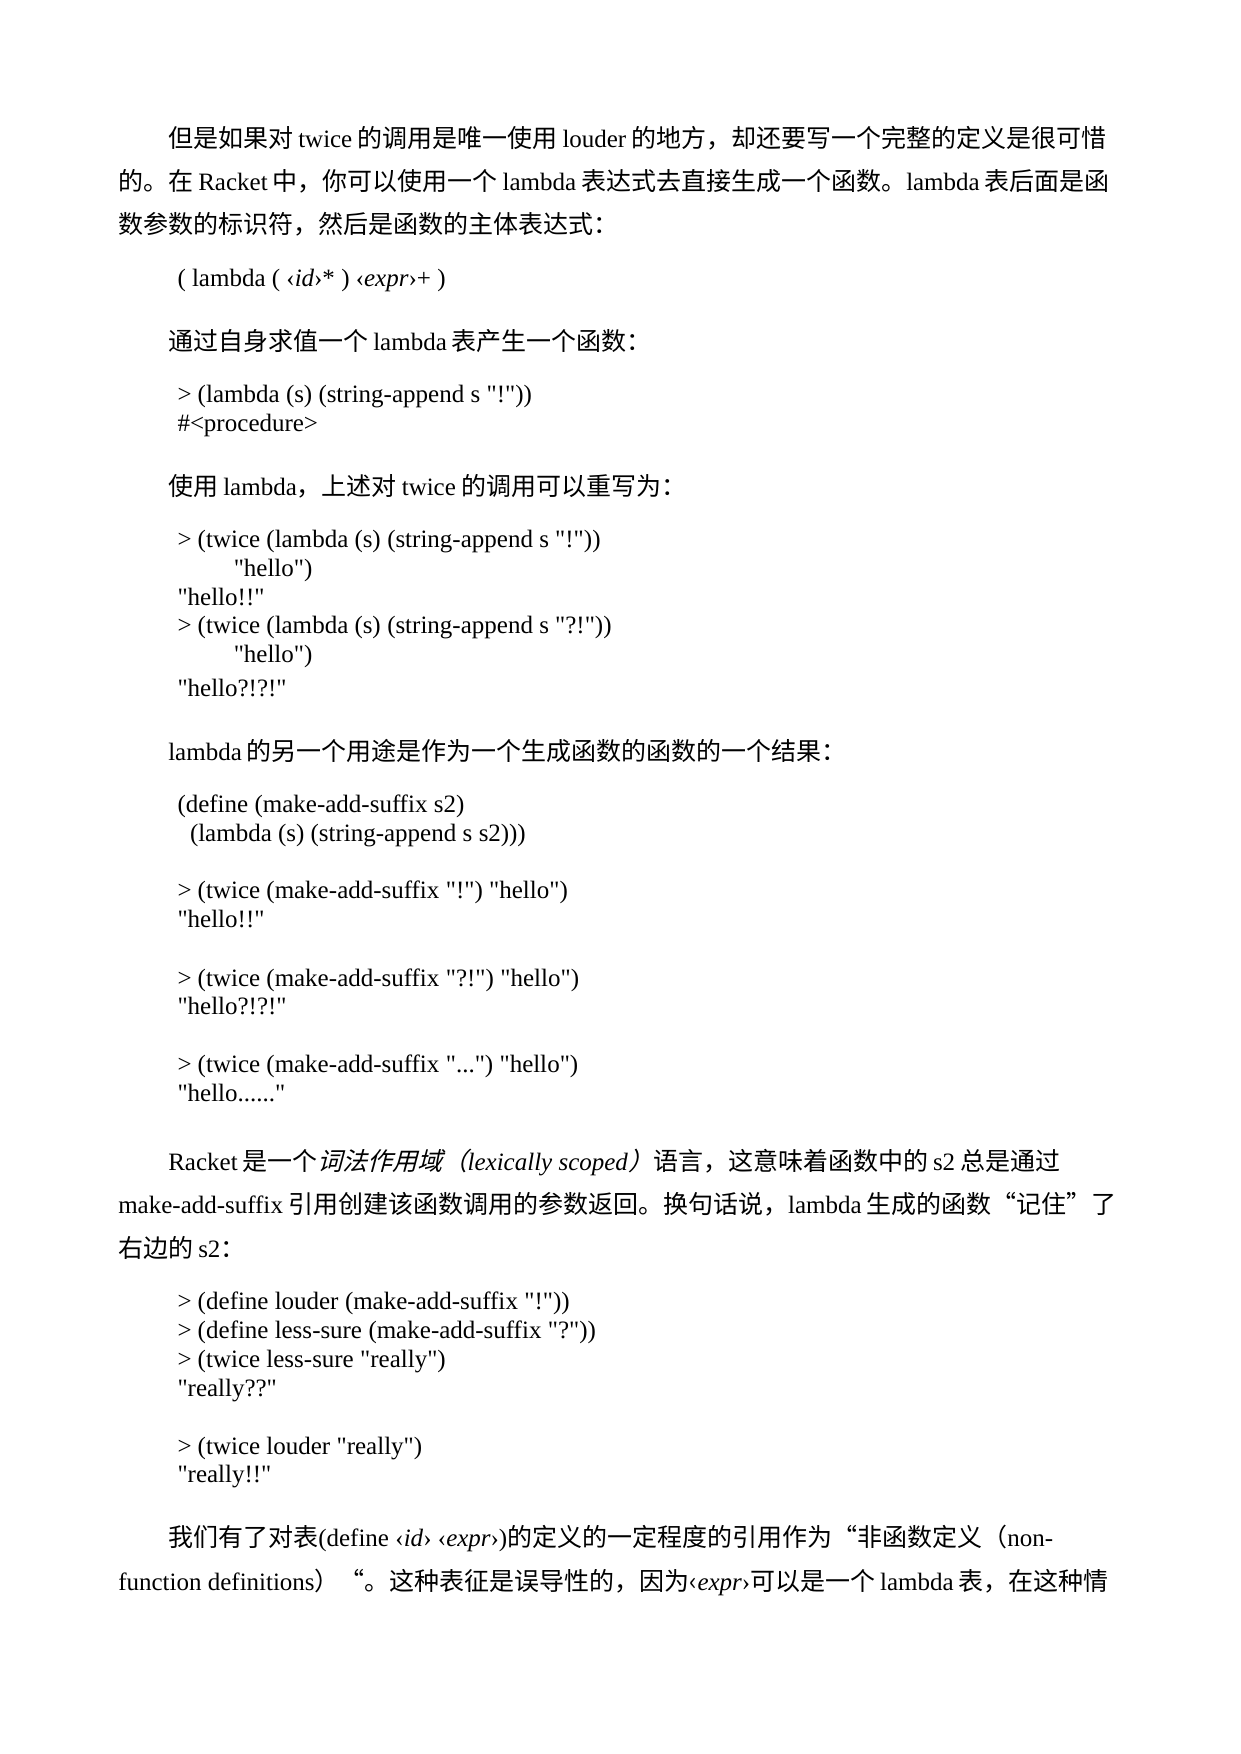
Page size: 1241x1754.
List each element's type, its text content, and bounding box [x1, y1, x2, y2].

table_cell "hello!!" [177, 582, 618, 668]
table_header [603, 524, 618, 582]
table_cell > (twice (make-add-suffix "...") "hello") [177, 1050, 583, 1078]
table_header > (lambda (s) (string-append s "!")) [177, 379, 535, 408]
text 我们有了对表(define ‹id› ‹expr›)的定义的一定程度的引用作为“非函数定义（non-function definitions）“。这种表征是误导性的，因为‹expr›可以是一个lambda表，在这种情 [118, 1518, 1122, 1597]
text ( lambda ( ‹id›* ) ‹expr›+ ) [177, 263, 1063, 292]
table_header [572, 789, 586, 847]
table_cell > (define less-sure (make-add-suffix "?")) [177, 1315, 600, 1344]
table_cell [177, 847, 586, 1137]
table_cell "hello?!?!" [177, 991, 583, 1049]
table_cell > (twice less-sure "really") [177, 1344, 600, 1373]
table_header > (twice (make-add-suffix "!") "hello") [177, 876, 583, 904]
table_cell "hello?!?!" [177, 673, 618, 731]
table_header > (twice (lambda (s) (string-append s "?!")) [177, 611, 614, 639]
table_cell "hello") [177, 639, 614, 668]
text 通过自身求值一个lambda表产生一个函数： [118, 321, 1122, 357]
table_cell (lambda (s) (string-append s s2))) [177, 818, 572, 847]
table_cell [177, 1137, 586, 1141]
table_cell "hello!!" [177, 904, 583, 963]
table_header > (twice (lambda (s) (string-append s "!")) [177, 524, 603, 553]
table_cell [177, 668, 618, 673]
table_cell "really!!" [177, 1460, 600, 1518]
table_cell #<procedure> [177, 408, 535, 466]
table_header > (define louder (make-add-suffix "!")) [177, 1286, 600, 1315]
table_cell "hello") [177, 553, 603, 582]
table_header (define (make-add-suffix s2) [177, 789, 572, 818]
text 使用lambda，上述对twice的调用可以重写为： [118, 466, 1122, 502]
text lambda的另一个用途是作为一个生成函数的函数的一个结果： [118, 731, 1122, 767]
table_cell "hello......" [177, 1078, 583, 1137]
table_cell > (twice (make-add-suffix "?!") "hello") [177, 963, 583, 991]
text 但是如果对twice的调用是唯一使用louder的地方，却还要写一个完整的定义是很可惜的。在Racket中，你可以使用一个lambda表达式去直接生成一个函数。lambda表后面是函数参数的标识符，然后是函数的主体表达式： [118, 118, 1122, 241]
table_cell > (twice louder "really") [177, 1431, 600, 1459]
table_cell "really??" [177, 1373, 600, 1431]
text Racket是一个词法作用域（lexically scoped）语言，这意味着函数中的s2总是通过make-add-suffix引用创建该函数调用的参数返回。换句话说，lambda生成的函数“记住”了右边的s2： [118, 1141, 1122, 1264]
